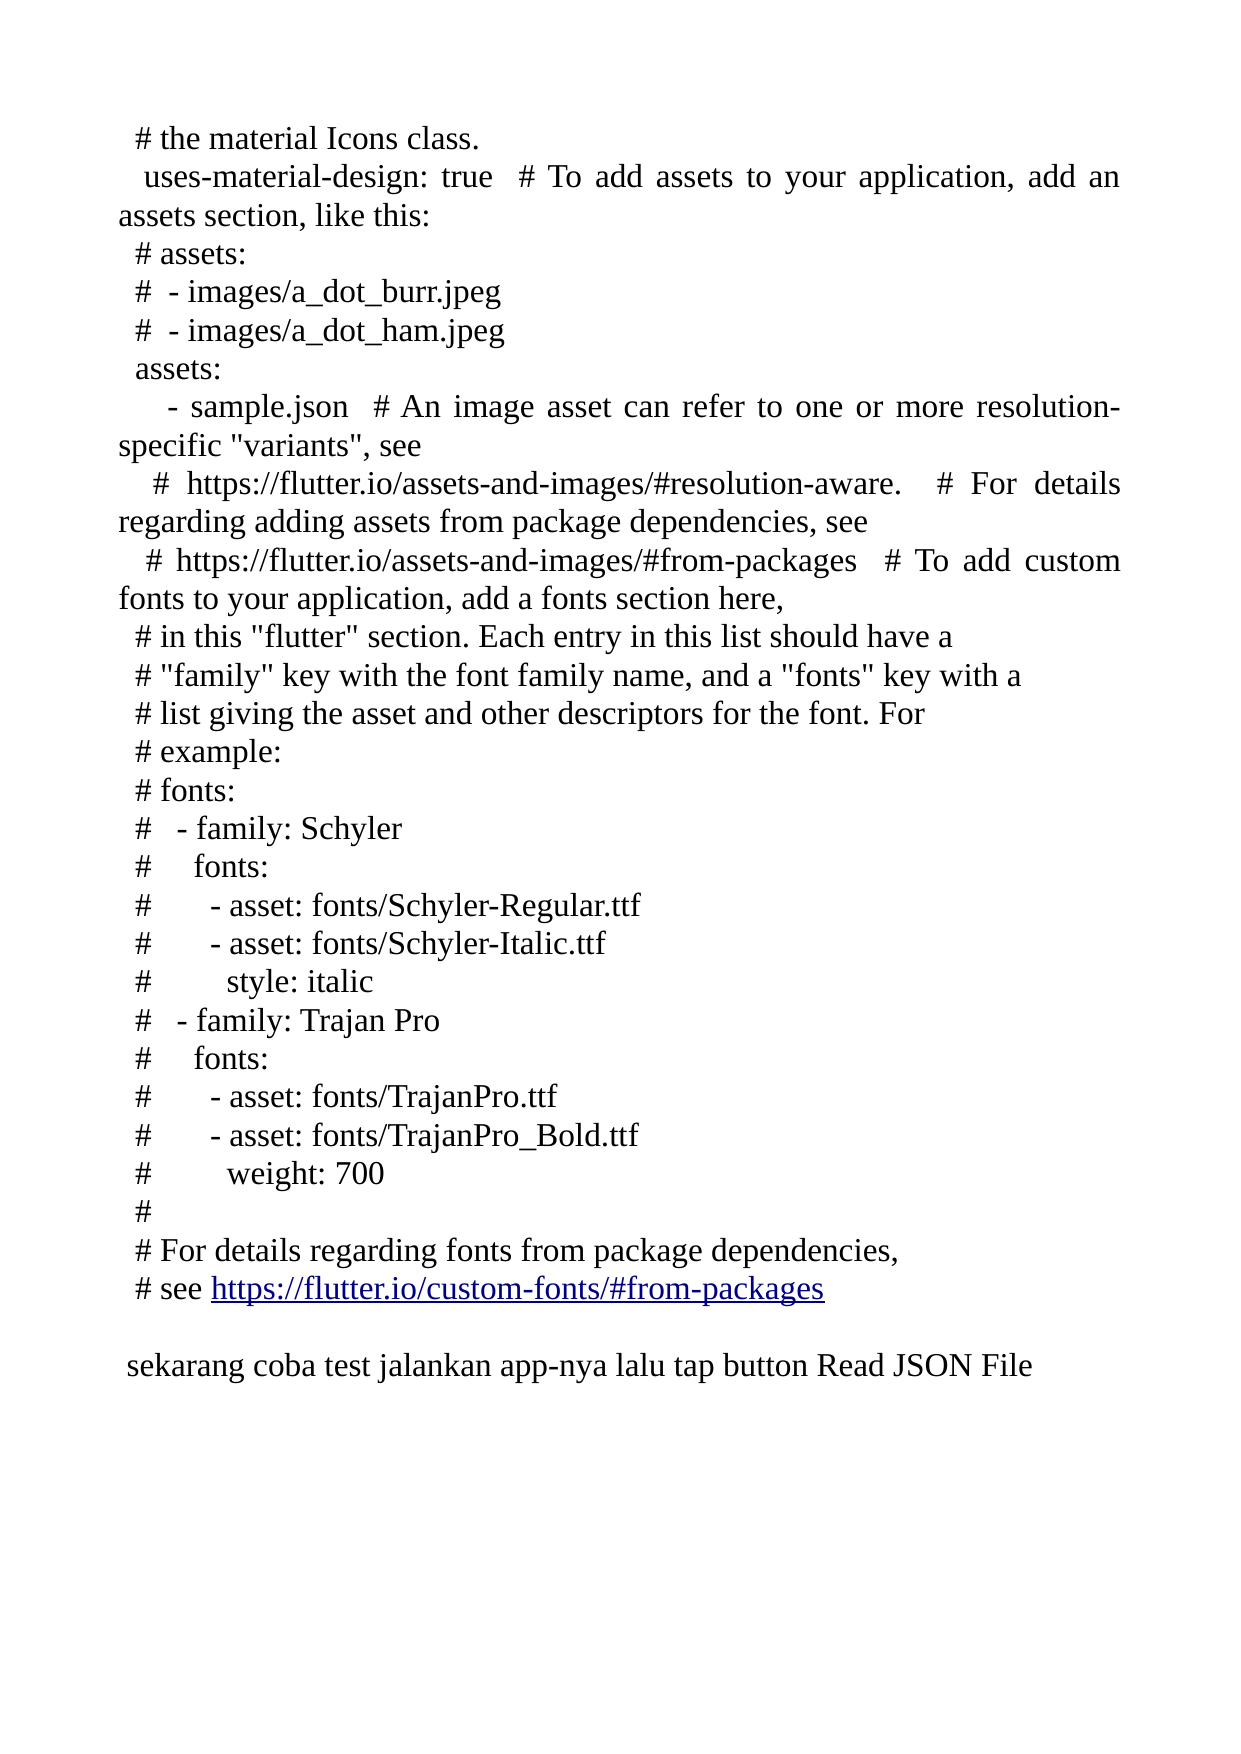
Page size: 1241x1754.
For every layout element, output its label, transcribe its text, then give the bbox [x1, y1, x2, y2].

text # https://flutter.io/assets-and-images/#from-packages # To add custom fonts to your application, add a fonts section here, [118, 540, 1122, 616]
text # example: [118, 731, 1122, 770]
text # - asset: fonts/Schyler-Italic.ttf [118, 923, 1122, 961]
text # assets: [118, 233, 1122, 271]
text # weight: 700 [118, 1153, 1122, 1191]
text - sample.json # An image asset can refer to one or more resolution-specific "variants", see [118, 386, 1122, 463]
text # - asset: fonts/TrajanPro_Bold.ttf [118, 1115, 1122, 1153]
text # [118, 1191, 1122, 1230]
text # - family: Trajan Pro [118, 1000, 1122, 1038]
text # https://flutter.io/assets-and-images/#resolution-aware. # For details regarding adding assets from package dependencies, see [118, 463, 1122, 540]
text # - images/a_dot_ham.jpeg [118, 310, 1122, 348]
text # see https://flutter.io/custom-fonts/#from-packages [118, 1268, 1122, 1306]
text # fonts: [118, 1038, 1122, 1076]
text # - asset: fonts/Schyler-Regular.ttf [118, 885, 1122, 923]
text # style: italic [118, 961, 1122, 1000]
text # list giving the asset and other descriptors for the font. For [118, 693, 1122, 731]
text # fonts: [118, 846, 1122, 885]
text # - images/a_dot_burr.jpeg [118, 271, 1122, 310]
text # the material Icons class. [118, 118, 1122, 156]
text # in this "flutter" section. Each entry in this list should have a [118, 616, 1122, 655]
text sekarang coba test jalankan app-nya lalu tap button Read JSON File [118, 1345, 1122, 1383]
text # - asset: fonts/TrajanPro.ttf [118, 1076, 1122, 1115]
text # "family" key with the font family name, and a "fonts" key with a [118, 655, 1122, 693]
text # For details regarding fonts from package dependencies, [118, 1230, 1122, 1268]
text uses-material-design: true # To add assets to your application, add an assets section, like this: [118, 156, 1122, 233]
text # - family: Schyler [118, 808, 1122, 846]
text # fonts: [118, 770, 1122, 808]
text assets: [118, 348, 1122, 386]
